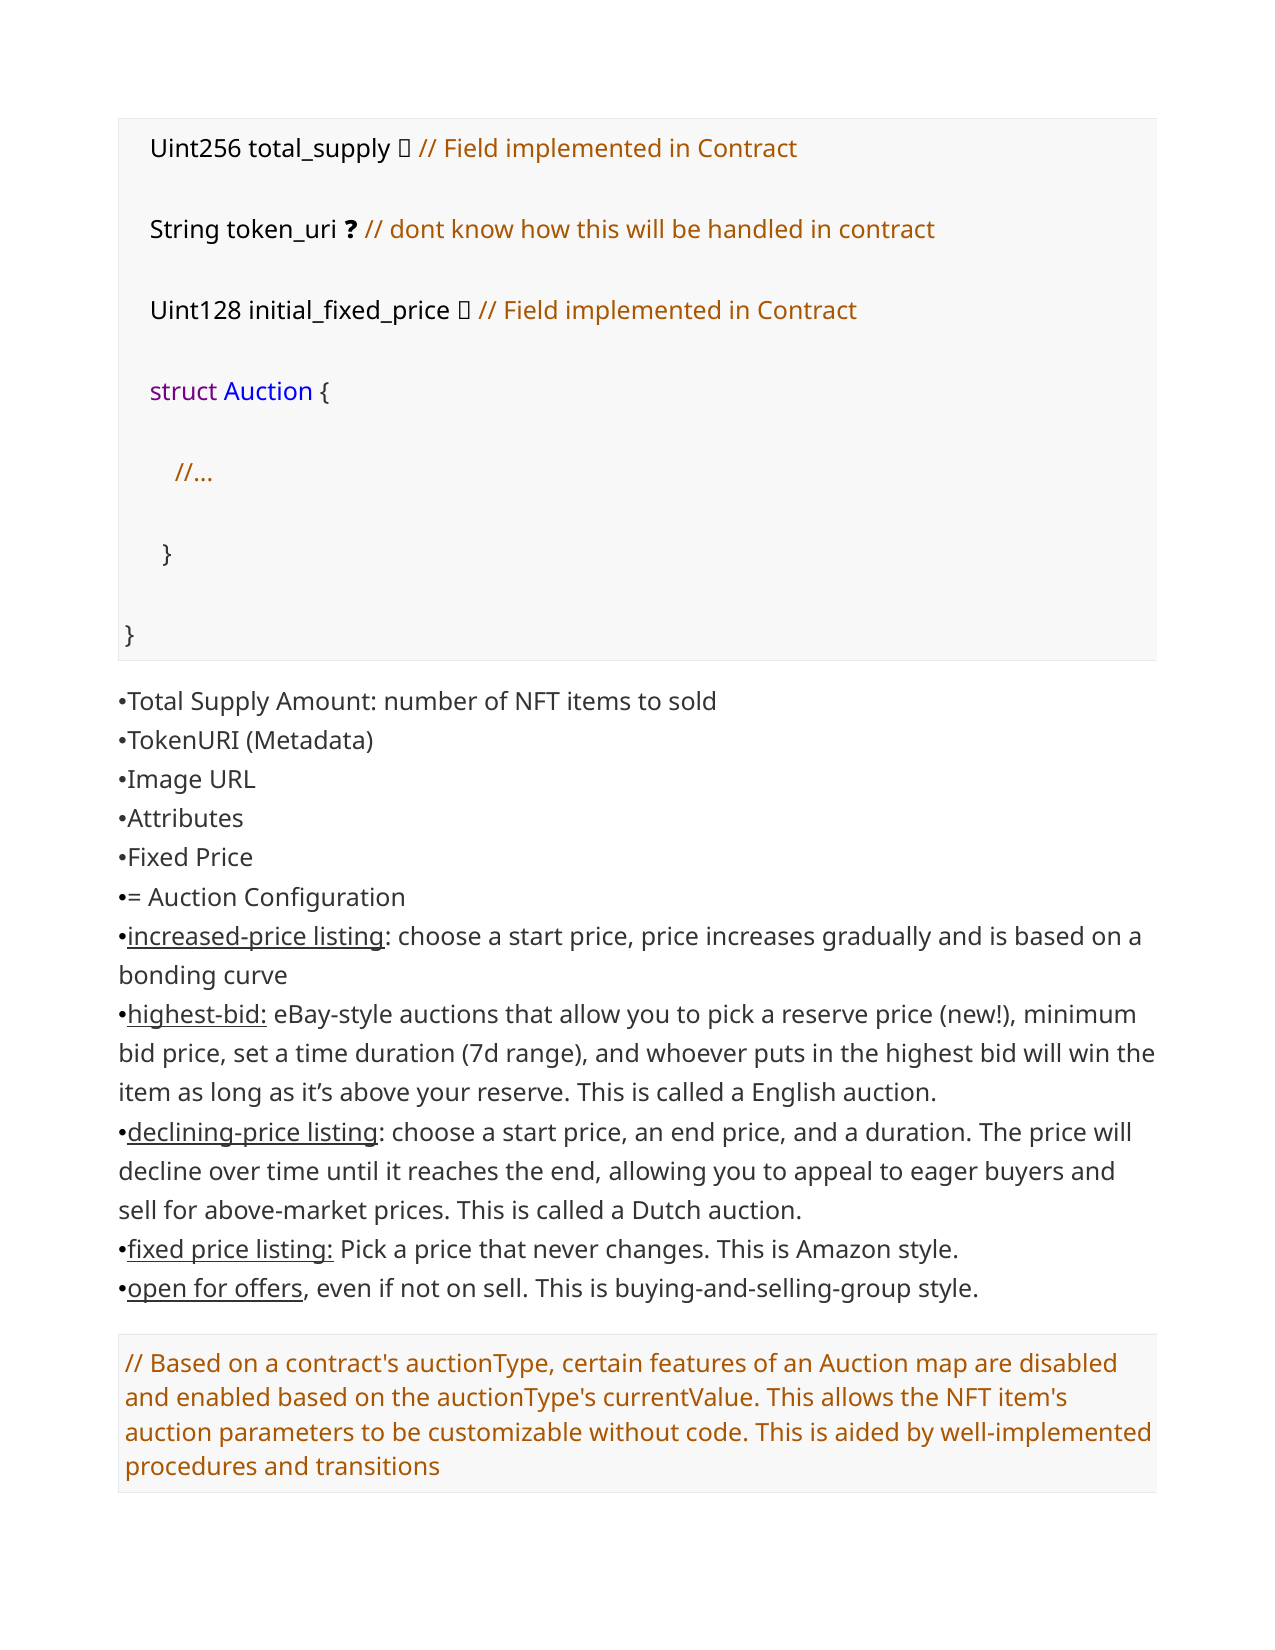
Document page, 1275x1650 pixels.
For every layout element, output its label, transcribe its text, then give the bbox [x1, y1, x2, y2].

list Fixed Price [118, 840, 1157, 874]
list String token_uri ❓ // dont know how this will be handled in contract [119, 199, 1157, 246]
list Attributes [118, 801, 1157, 835]
list highest-bid: eBay-style auctions that allow you to pick a reserve price (new!), minimum bid price, set a time duration (7d range), and whoever puts in the highest bid will win the item as long as it’s above your reserve. This is called a English auction. [118, 997, 1157, 1109]
list //... [119, 442, 1157, 488]
list Image URL [118, 762, 1157, 796]
list increased-price listing: choose a start price, price increases gradually and is based on a bonding curve [118, 918, 1157, 992]
list struct Auction { [119, 361, 1157, 408]
list open for offers, even if not on sell. This is buying-and-selling-group style. [118, 1271, 1157, 1305]
list Uint128 initial_fixed_price ✅ // Field implemented in Contract [119, 280, 1157, 327]
list } [119, 523, 1157, 569]
list declining-price listing: choose a start price, an end price, and a duration. The price will decline over time until it reaches the end, allowing you to appeal to eager buyers and sell for above-market prices. This is called a Dutch auction. [118, 1114, 1157, 1227]
list Total Supply Amount: number of NFT items to sold [118, 683, 1157, 717]
list } [119, 604, 1157, 660]
list fixed price listing: Pick a price that never changes. This is Amazon style. [118, 1232, 1157, 1266]
list = Auction Configuration [118, 879, 1157, 913]
list TokenURI (Metadata) [118, 722, 1157, 757]
list // Based on a contract's auctionType, certain features of an Auction map are disabled and enabled based on the auctionType's currentValue. This allows the NFT item's auction parameters to be customizable without code. This is aided by well-implemented procedures and transitions [119, 1335, 1157, 1492]
list Uint256 total_supply ✅ // Field implemented in Contract [119, 119, 1157, 165]
